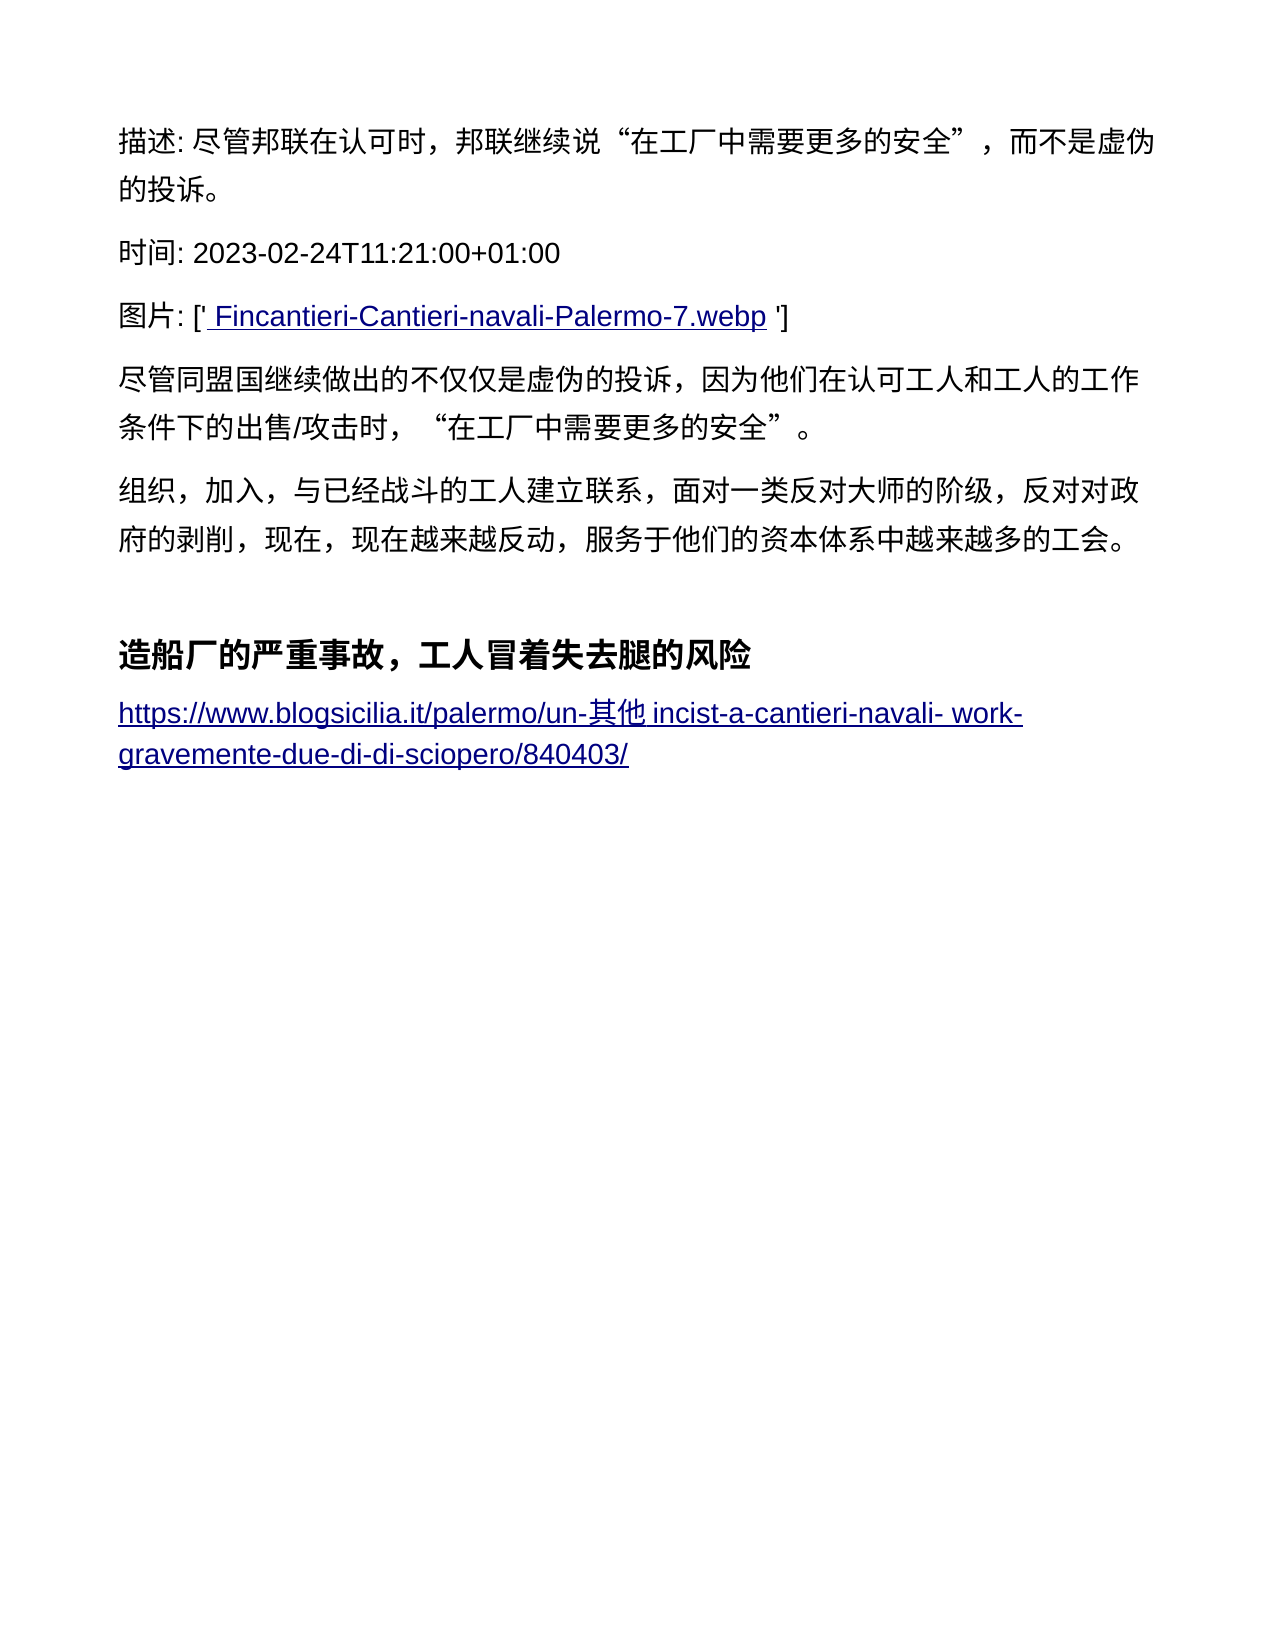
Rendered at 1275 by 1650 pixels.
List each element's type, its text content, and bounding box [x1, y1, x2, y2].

text 图片: [' Fincantieri-Cantieri-navali-Palermo-7.webp '] [118, 293, 1157, 335]
text 时间: 2023-02-24T11:21:00+01:00 [118, 230, 1157, 272]
text 描述: 尽管邦联在认可时，邦联继续说“在工厂中需要更多的安全”，而不是虚伪的投诉。 [118, 118, 1157, 209]
text 尽管同盟国继续做出的不仅仅是虚伪的投诉，因为他们在认可工人和工人的工作条件下的出售/攻击时，“在工厂中需要更多的安全”。 [118, 356, 1157, 447]
subtitle 造船厂的严重事故，工人冒着失去腿的风险 [118, 629, 1157, 677]
text 组织，加入，与已经战斗的工人建立联系，面对一类反对大师的阶级，反对对政府的剥削，现在，现在越来越反动，服务于他们的资本体系中越来越多的工会。 [118, 468, 1157, 558]
text https://www.blogsicilia.it/palermo/un-其他incist-a-cantieri-navali- work-gravemente-due-di-di-sciopero/840403/ [118, 690, 1157, 771]
